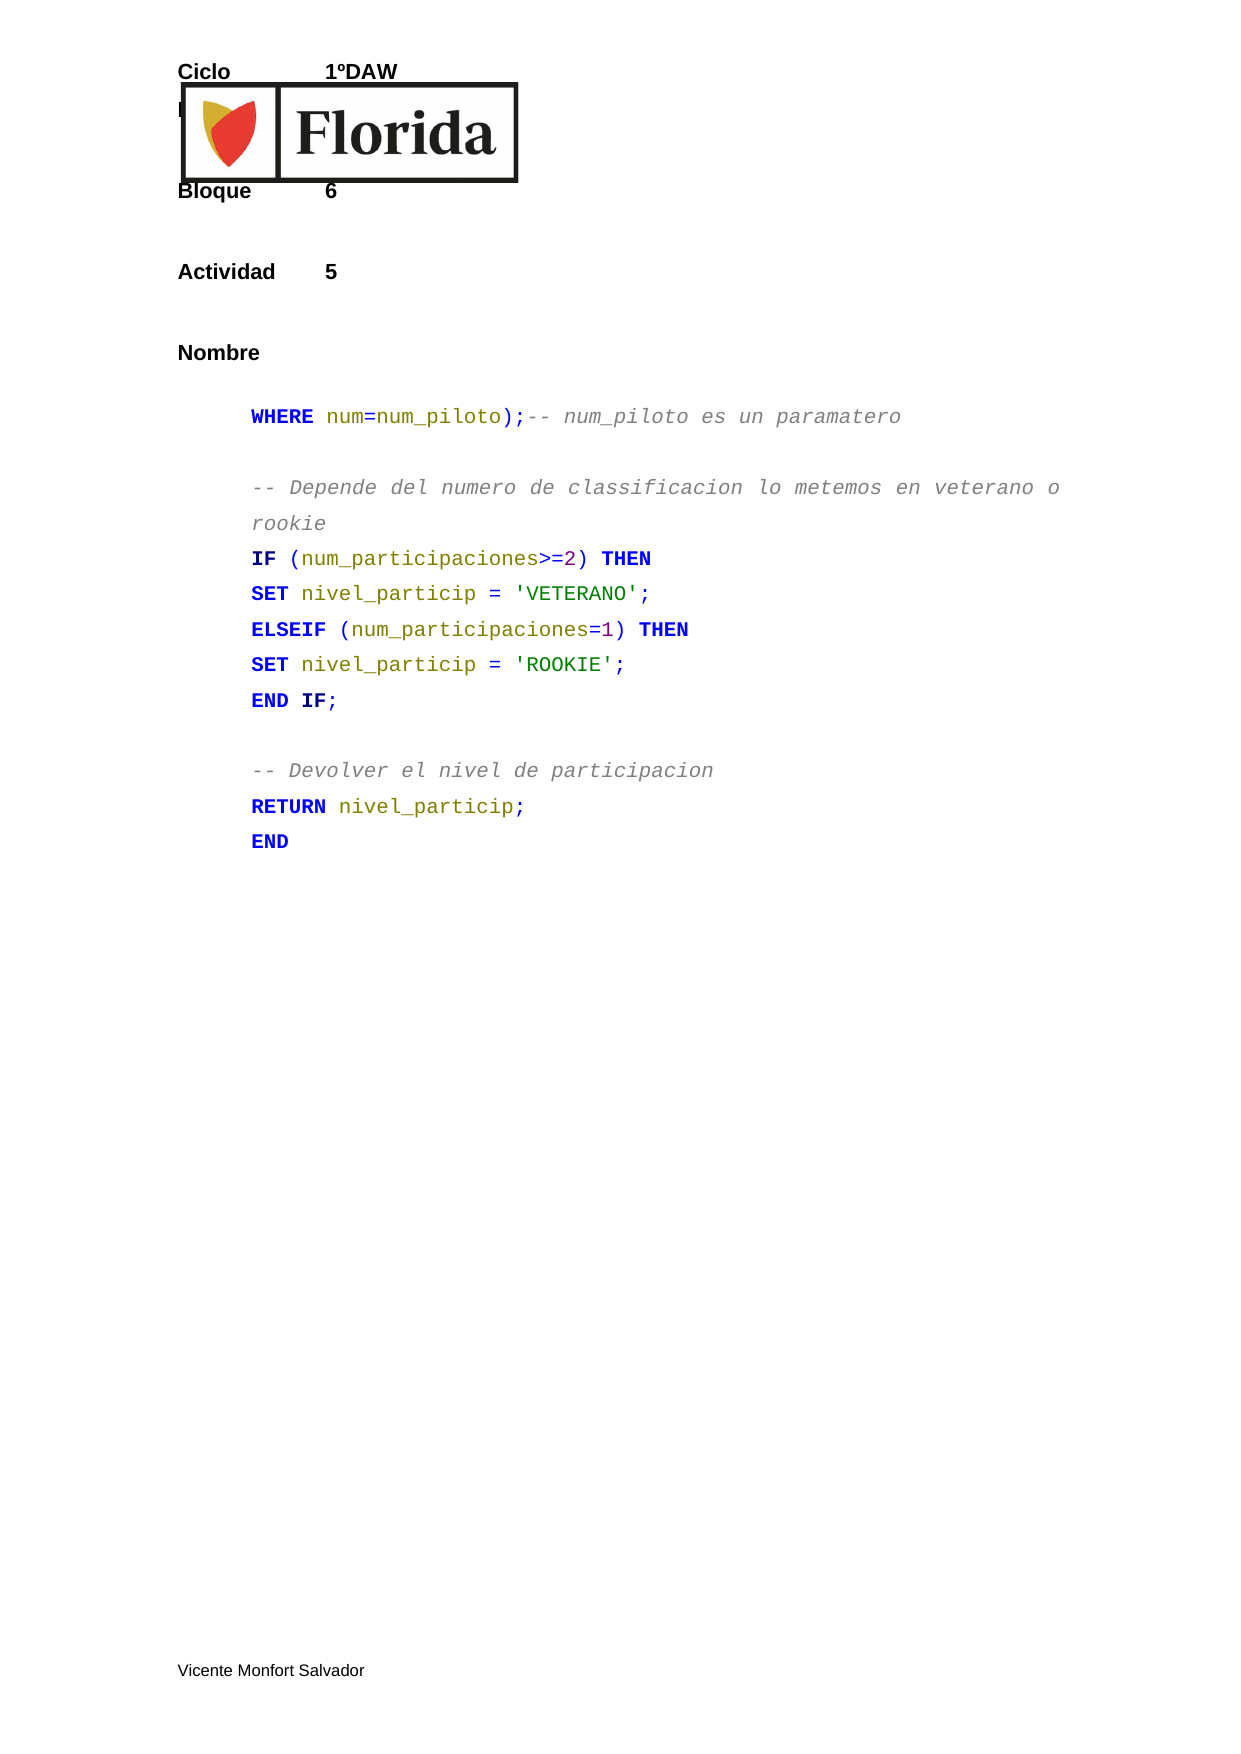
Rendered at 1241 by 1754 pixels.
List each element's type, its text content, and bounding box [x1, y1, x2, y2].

text RETURN nivel_particip; [177, 796, 1063, 819]
text -- Devolver el nivel de participacion [177, 760, 1063, 784]
text IF (num_participaciones>=2) THEN [177, 548, 1063, 572]
text -- Depende del numero de classificacion lo metemos en veterano o rookie [177, 477, 1063, 536]
text SET nivel_particip = 'ROOKIE'; [177, 654, 1063, 678]
text WHERE num=num_piloto);-- num_piloto es un paramatero [177, 406, 1063, 430]
text ELSEIF (num_participaciones=1) THEN [177, 619, 1063, 642]
text SET nivel_particip = 'VETERANO'; [177, 583, 1063, 607]
text END IF; [177, 689, 1063, 713]
picture [180, 82, 519, 183]
text END [177, 831, 1063, 855]
